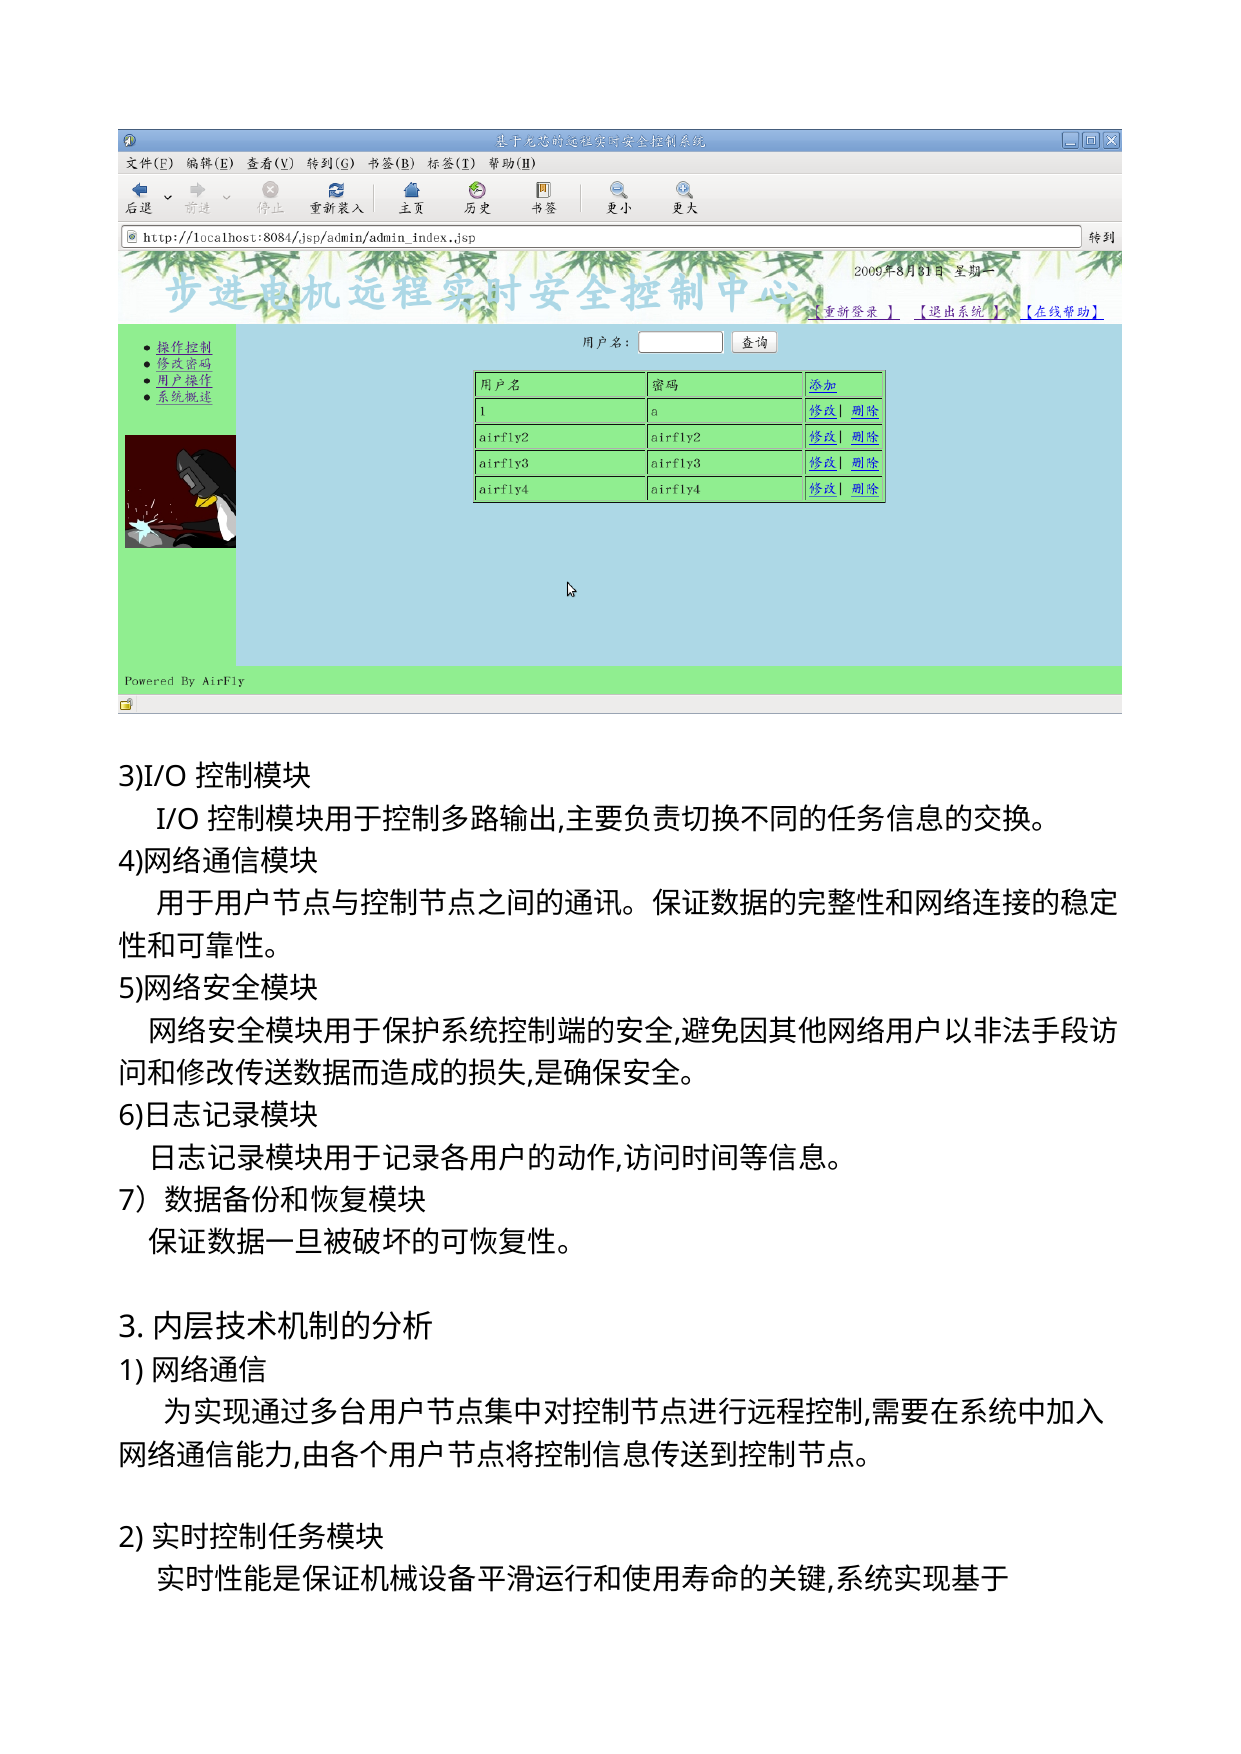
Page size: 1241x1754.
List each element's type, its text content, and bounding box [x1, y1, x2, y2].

text 4)网络通信模块 [118, 838, 1122, 880]
text I/O 控制模块用于控制多路输出,主要负责切换不同的任务信息的交换。 [118, 795, 1122, 838]
text 为实现通过多台用户节点集中对控制节点进行远程控制,需要在系统中加入网络通信能力,由各个用户节点将控制信息传送到控制节点。 [118, 1389, 1122, 1474]
picture [118, 129, 1122, 714]
text 日志记录模块用于记录各用户的动作,访问时间等信息。 [118, 1134, 1122, 1177]
text 网络安全模块用于保护系统控制端的安全,避免因其他网络用户以非法手段访问和修改传送数据而造成的损失,是确保安全。 [118, 1007, 1122, 1092]
text 用于用户节点与控制节点之间的通讯。保证数据的完整性和网络连接的稳定性和可靠性。 [118, 880, 1122, 965]
text 保证数据一旦被破坏的可恢复性。 [118, 1219, 1122, 1261]
text 实时性能是保证机械设备平滑运行和使用寿命的关键,系统实现基于 [118, 1556, 1122, 1598]
text 1) 网络通信 [118, 1347, 1122, 1389]
text 2) 实时控制任务模块 [118, 1513, 1122, 1556]
text 6)日志记录模块 [118, 1092, 1122, 1134]
text 7）数据备份和恢复模块 [118, 1177, 1122, 1219]
text 5)网络安全模块 [118, 965, 1122, 1007]
text 3. 内层技术机制的分析 [118, 1301, 1122, 1347]
text 3)I/O 控制模块 [118, 753, 1122, 795]
